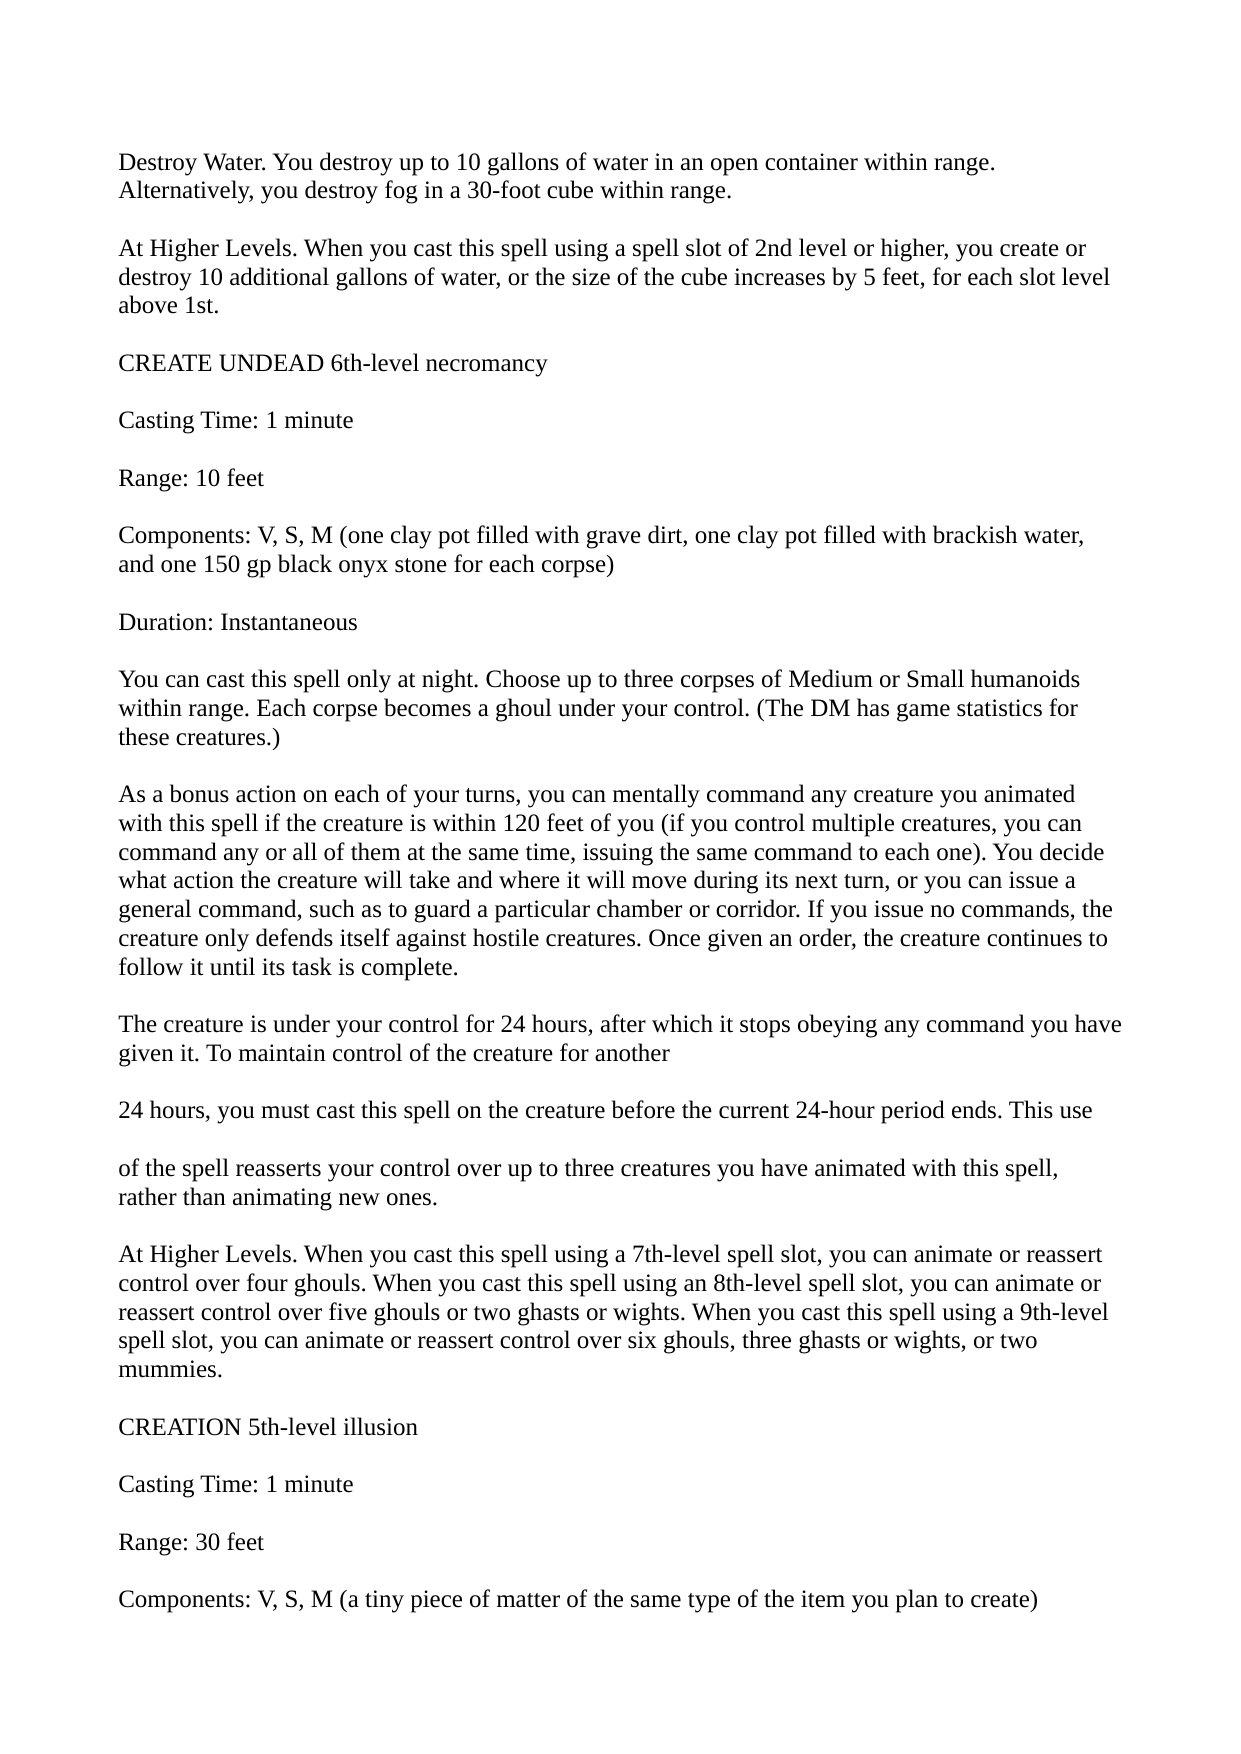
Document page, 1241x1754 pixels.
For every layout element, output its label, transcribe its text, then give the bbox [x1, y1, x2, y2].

text As a bonus action on each of your turns, you can mentally command any creature you animated with this spell if the creature is within 120 feet of you (if you control multiple creatures, you can command any or all of them at the same time, issuing the same command to each one). You decide what action the creature will take and where it will move during its next turn, or you can issue a general command, such as to guard a particular chamber or corridor. If you issue no commands, the creature only defends itself against hostile creatures. Once given an order, the creature continues to follow it until its task is complete. [118, 779, 1122, 981]
text Components: V, S, M (a tiny piece of matter of the same type of the item you plan to create) [118, 1584, 1122, 1613]
text Components: V, S, M (one clay pot filled with grave dirt, one clay pot filled with brackish water, and one 150 gp black onyx stone for each corpse) [118, 521, 1122, 578]
text Duration: Instantaneous [118, 607, 1122, 636]
text At Higher Levels. When you cast this spell using a 7th-level spell slot, you can animate or reassert control over four ghouls. When you cast this spell using an 8th-level spell slot, you can animate or reassert control over five ghouls or two ghasts or wights. When you cast this spell using a 9th-level spell slot, you can animate or reassert control over six ghouls, three ghasts or wights, or two mummies. [118, 1239, 1122, 1383]
text CREATE UNDEAD 6th-level necromancy [118, 348, 1122, 377]
text CREATION 5th-level illusion [118, 1412, 1122, 1441]
text of the spell reasserts your control over up to three creatures you have animated with this spell, rather than animating new ones. [118, 1153, 1122, 1211]
text Destroy Water. You destroy up to 10 gallons of water in an open container within range. Alternatively, you destroy fog in a 30-foot cube within range. [118, 147, 1122, 204]
text Casting Time: 1 minute [118, 1469, 1122, 1498]
text You can cast this spell only at night. Choose up to three corpses of Medium or Small humanoids within range. Each corpse becomes a ghoul under your control. (The DM has game statistics for these creatures.) [118, 664, 1122, 751]
text Range: 10 feet [118, 463, 1122, 492]
text 24 hours, you must cast this spell on the creature before the current 24-hour period ends. This use [118, 1096, 1122, 1124]
text Casting Time: 1 minute [118, 406, 1122, 434]
text The creature is under your control for 24 hours, after which it stops obeying any command you have given it. To maintain control of the creature for another [118, 1009, 1122, 1067]
text Range: 30 feet [118, 1527, 1122, 1556]
text At Higher Levels. When you cast this spell using a spell slot of 2nd level or higher, you create or destroy 10 additional gallons of water, or the size of the cube increases by 5 feet, for each slot level above 1st. [118, 233, 1122, 319]
